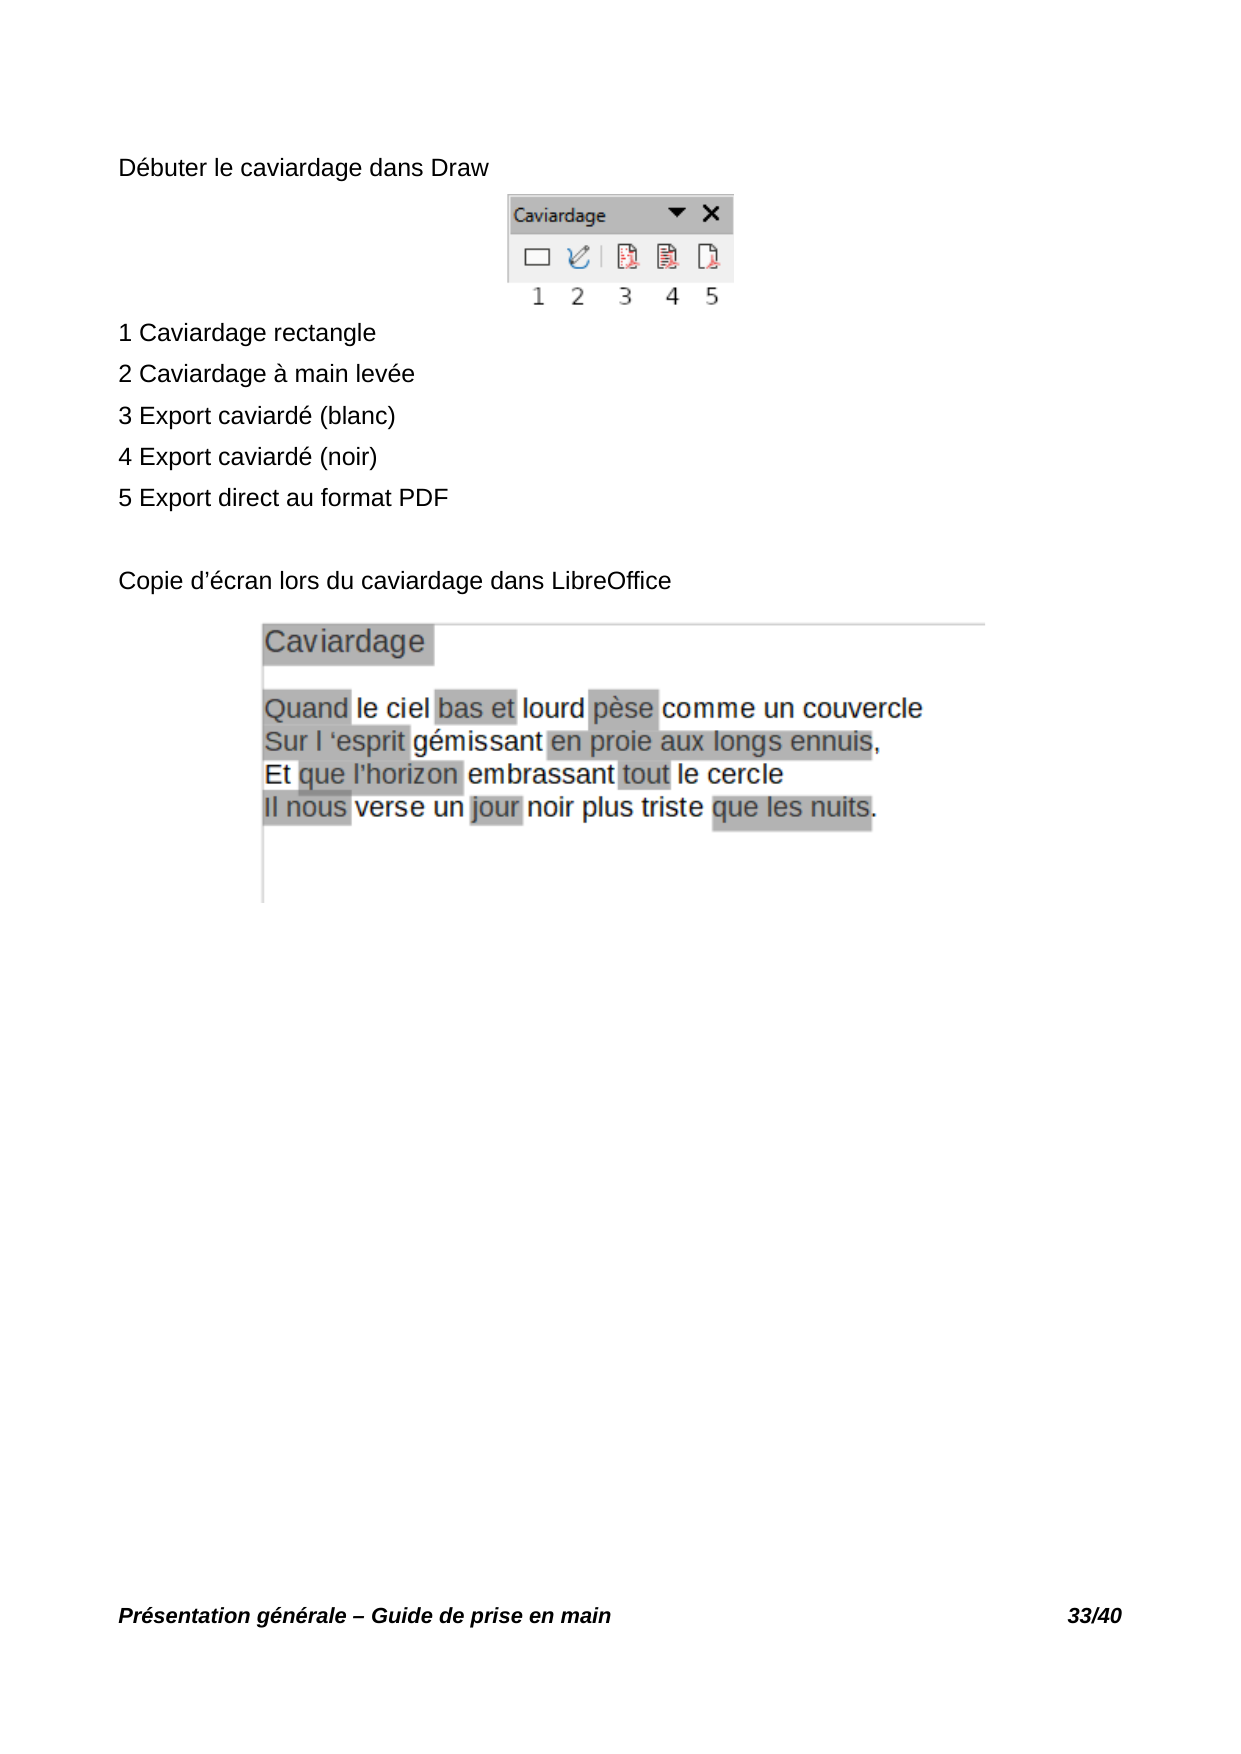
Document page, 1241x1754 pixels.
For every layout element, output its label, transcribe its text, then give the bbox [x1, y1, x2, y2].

text 2 Caviardage à main levée [118, 359, 1122, 388]
text 1 Caviardage rectangle [118, 195, 1122, 347]
picture [506, 194, 734, 319]
picture [255, 610, 986, 903]
text Débuter le caviardage dans Draw [118, 153, 1122, 182]
text 4 Export caviardé (noir) [118, 442, 1122, 471]
text Copie d’écran lors du caviardage dans LibreOffice [118, 566, 1122, 594]
text 3 Export caviardé (blanc) [118, 401, 1122, 429]
text 5 Export direct au format PDF [118, 483, 1122, 512]
